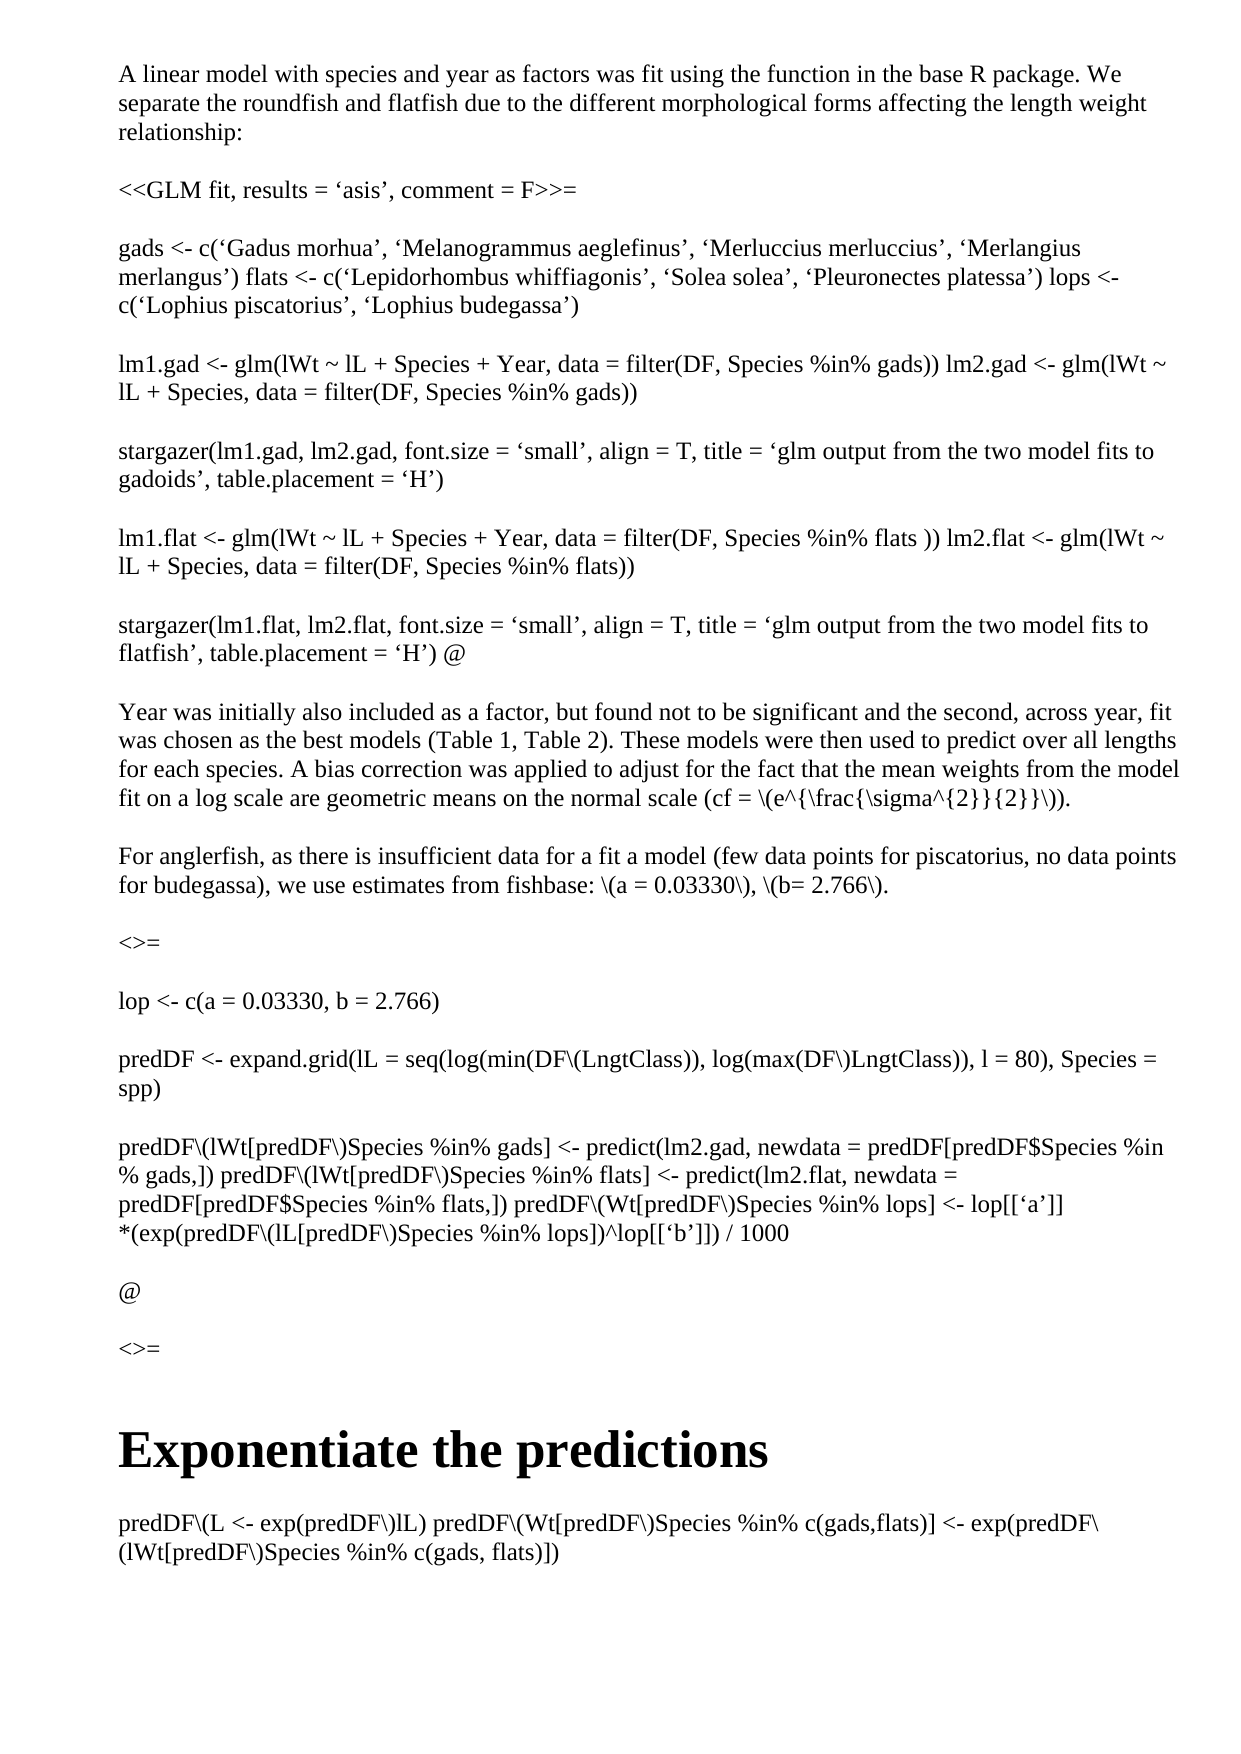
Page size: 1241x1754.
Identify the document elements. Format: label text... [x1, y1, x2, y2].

text stargazer(lm1.gad, lm2.gad, font.size = ‘small’, align = T, title = ‘glm output from the two model fits to gadoids’, table.placement = ‘H’) [118, 436, 1181, 493]
text lm1.gad <- glm(lWt ~ lL + Species + Year, data = filter(DF, Species %in% gads)) lm2.gad <- glm(lWt ~ lL + Species, data = filter(DF, Species %in% gads)) [118, 349, 1181, 406]
subtitle Exponentiate the predictions [118, 1417, 1181, 1479]
text <<GLM fit, results = ‘asis’, comment = F>>= [118, 175, 1181, 203]
text For anglerfish, as there is insufficient data for a fit a model (few data points for piscatorius, no data points for budegassa), we use estimates from fishbase: \(a = 0.03330\), \(b= 2.766\). [118, 841, 1181, 899]
text predDF <- expand.grid(lL = seq(log(min(DF\(LngtClass)), log(max(DF\)LngtClass)), l = 80), Species = spp) [118, 1044, 1181, 1102]
text A linear model with species and year as factors was fit using the function in the base R package. We separate the roundfish and flatfish due to the different morphological forms affecting the length weight relationship: [118, 59, 1181, 145]
text <>= [118, 928, 1181, 957]
text lop <- c(a = 0.03330, b = 2.766) [118, 986, 1181, 1015]
text stargazer(lm1.flat, lm2.flat, font.size = ‘small’, align = T, title = ‘glm output from the two model fits to flatfish’, table.placement = ‘H’) @ [118, 610, 1181, 667]
text Year was initially also included as a factor, but found not to be significant and the second, across year, fit was chosen as the best models (Table 1, Table 2). These models were then used to predict over all lengths for each species. A bias correction was applied to adjust for the fact that the mean weights from the model fit on a log scale are geometric means on the normal scale (cf = \(e^{\frac{\sigma^{2}}{2}}\)). [118, 697, 1181, 812]
text predDF\(lWt[predDF\)Species %in% gads] <- predict(lm2.gad, newdata = predDF[predDF$Species %in% gads,]) predDF\(lWt[predDF\)Species %in% flats] <- predict(lm2.flat, newdata = predDF[predDF$Species %in% flats,]) predDF\(Wt[predDF\)Species %in% lops] <- lop[[‘a’]] *(exp(predDF\(lL[predDF\)Species %in% lops])^lop[[‘b’]]) / 1000 [118, 1132, 1181, 1247]
text lm1.flat <- glm(lWt ~ lL + Species + Year, data = filter(DF, Species %in% flats )) lm2.flat <- glm(lWt ~ lL + Species, data = filter(DF, Species %in% flats)) [118, 523, 1181, 580]
text predDF\(L <- exp(predDF\)lL) predDF\(Wt[predDF\)Species %in% c(gads,flats)] <- exp(predDF\(lWt[predDF\)Species %in% c(gads, flats)]) [118, 1508, 1181, 1566]
text <>= [118, 1334, 1181, 1363]
text gads <- c(‘Gadus morhua’, ‘Melanogrammus aeglefinus’, ‘Merluccius merluccius’, ‘Merlangius merlangus’) flats <- c(‘Lepidorhombus whiffiagonis’, ‘Solea solea’, ‘Pleuronectes platessa’) lops <- c(‘Lophius piscatorius’, ‘Lophius budegassa’) [118, 233, 1181, 319]
text @ [118, 1276, 1181, 1305]
